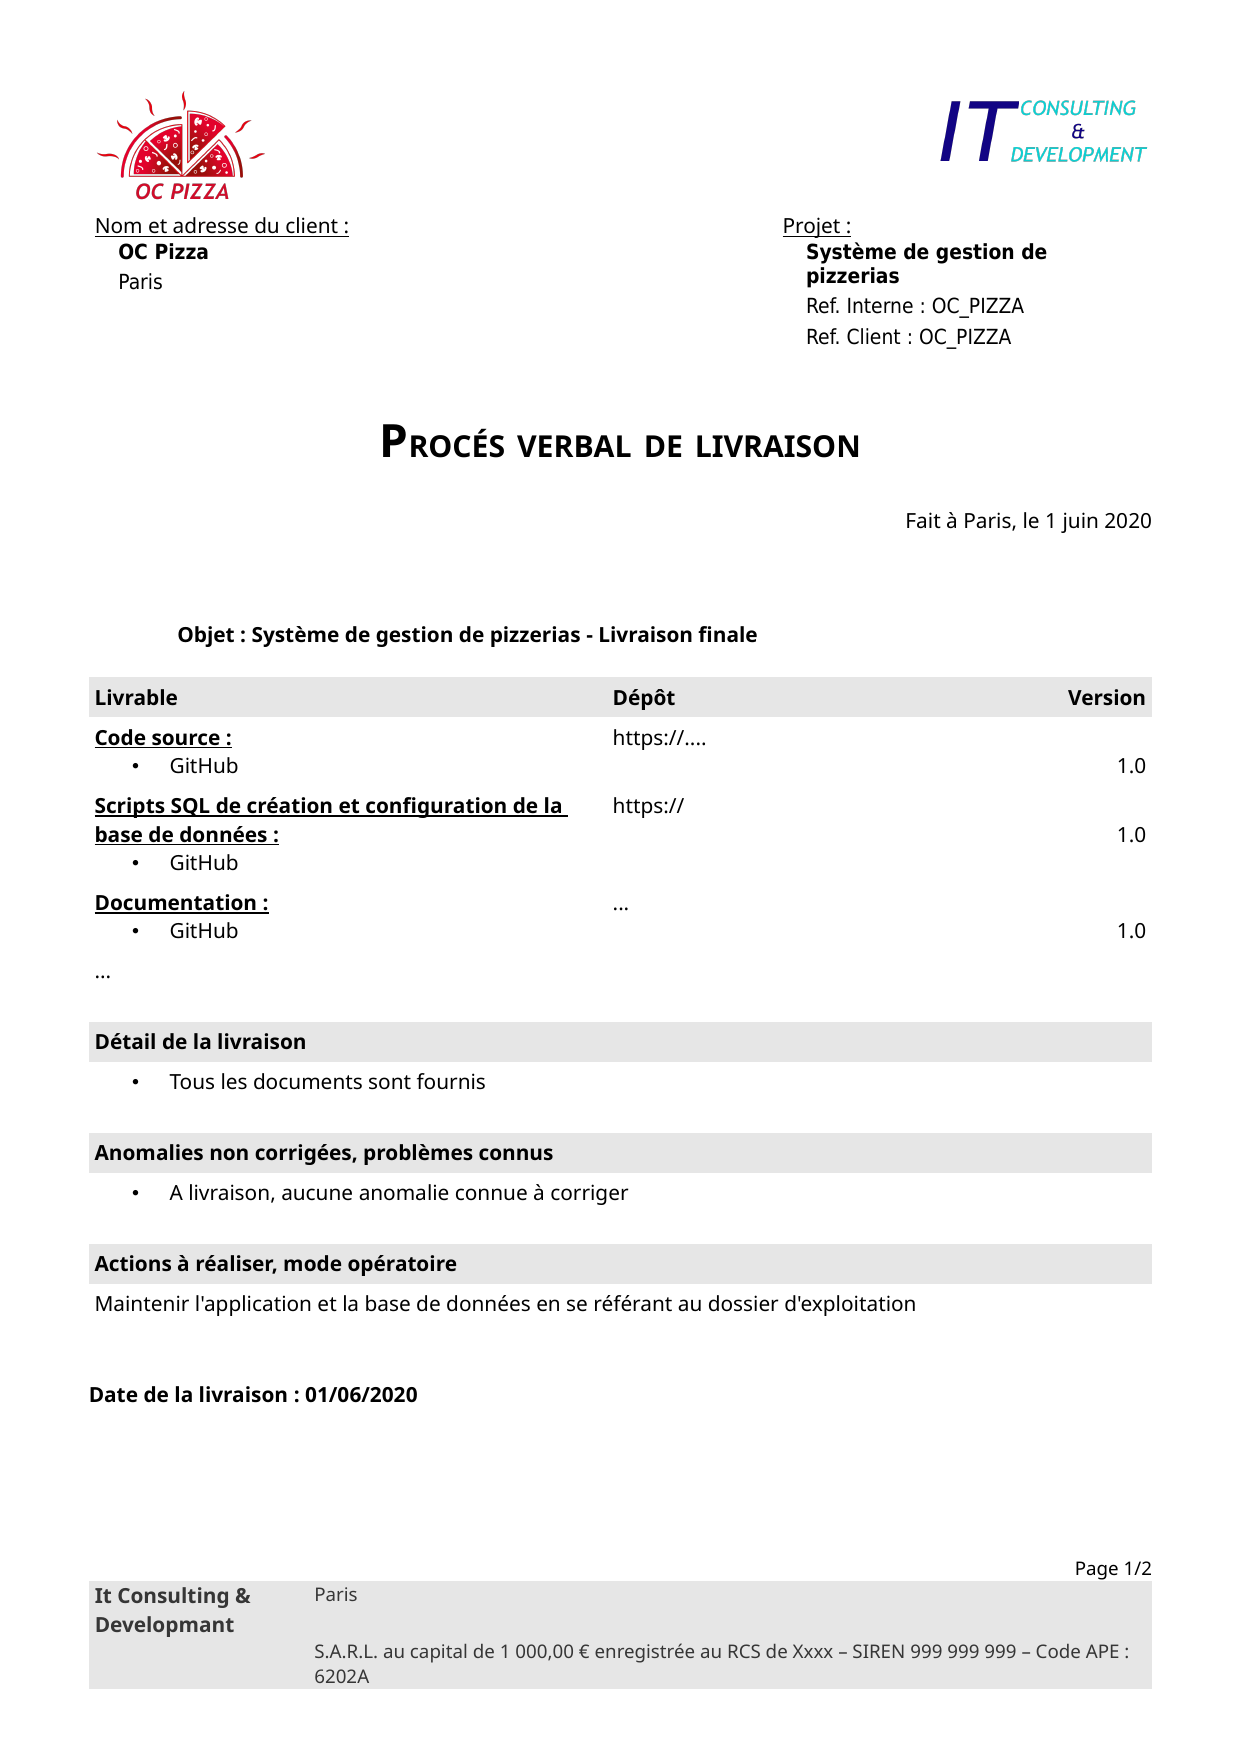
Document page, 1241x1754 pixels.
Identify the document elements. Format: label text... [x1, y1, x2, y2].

picture [932, 90, 1150, 173]
table_header Dépôt [607, 677, 1013, 717]
table_cell 1.0 [1013, 717, 1152, 786]
table_cell Tous les documents sont fournis [89, 1062, 1152, 1102]
table_cell Documentation : GitHub [89, 882, 607, 951]
table_header Livrable [89, 677, 607, 717]
table_header Détail de la livraison [89, 1022, 1152, 1062]
table_cell 1.0 [1013, 882, 1152, 951]
table_cell Maintenir l'application et la base de données en se référant au dossier d'exploitation [89, 1284, 1152, 1324]
table_cell https://.... [607, 717, 1013, 786]
table_cell https:// [607, 786, 1013, 882]
table_header Version [1013, 677, 1152, 717]
table_cell 1.0 [1013, 786, 1152, 882]
table_cell Scripts SQL de création et configuration de la base de données : GitHub [89, 786, 607, 882]
title Procés verbal de livraison [88, 409, 1152, 471]
table_header Anomalies non corrigées, problèmes connus [89, 1133, 1152, 1173]
table_cell A livraison, aucune anomalie connue à corriger [89, 1173, 1152, 1213]
table_cell [607, 951, 1013, 991]
table_cell Code source : GitHub [89, 717, 607, 786]
table_cell ... [607, 882, 1013, 951]
table_header Actions à réaliser, mode opératoire [89, 1244, 1152, 1284]
table_cell ... [89, 951, 607, 991]
text Fait à Paris, le 1 juin 2020 [88, 507, 1152, 535]
picture [94, 89, 266, 206]
text Date de la livraison : 01/06/2020 [88, 1381, 1152, 1409]
text Objet : Système de gestion de pizzerias - Livraison finale [177, 620, 1152, 649]
table_cell [1013, 951, 1152, 991]
